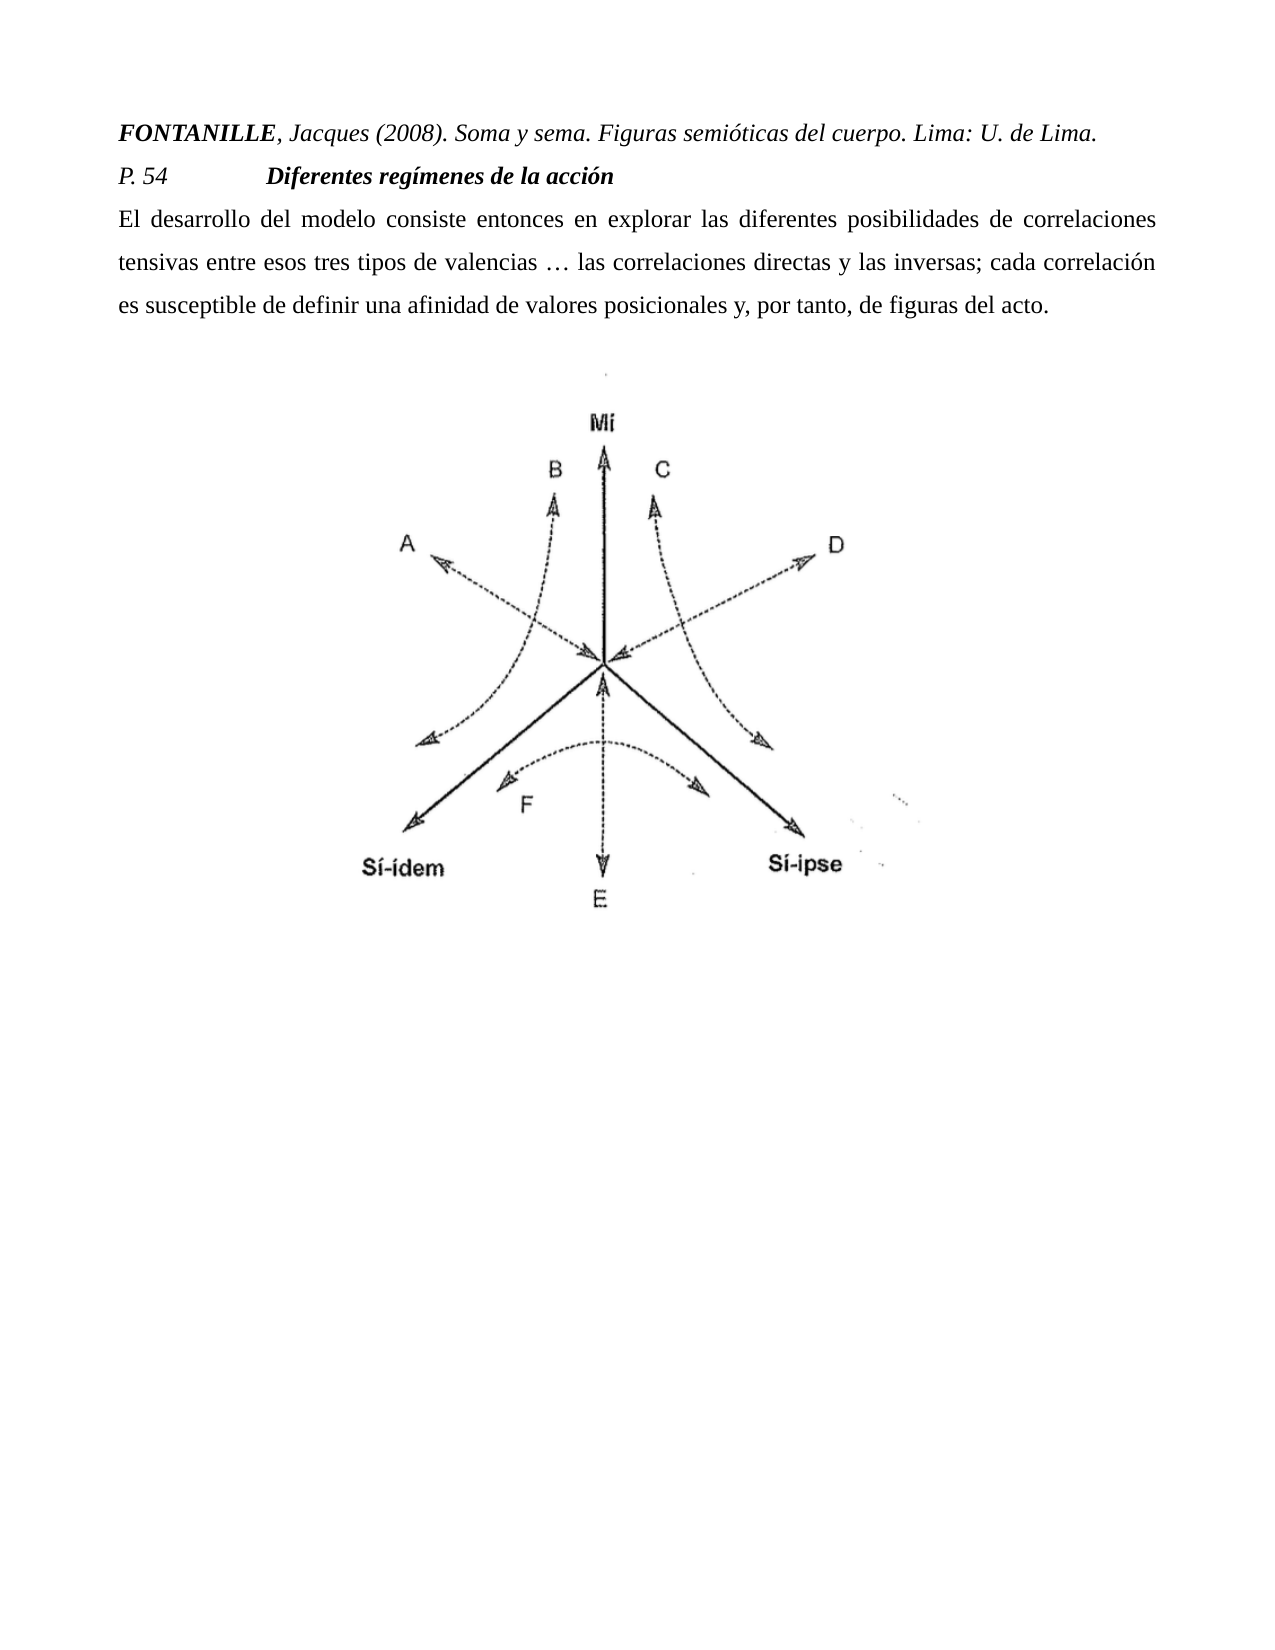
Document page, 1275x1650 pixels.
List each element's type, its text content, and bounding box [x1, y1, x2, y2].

picture [247, 367, 927, 923]
text P. 54 Diferentes regímenes de la acción [118, 161, 1157, 190]
text FONTANILLE, Jacques (2008). Soma y sema. Figuras semióticas del cuerpo. Lima: U. de Lima. [118, 118, 1157, 147]
text El desarrollo del modelo consiste entonces en explorar las diferentes posibilidades de correlaciones tensivas entre esos tres tipos de valencias … las correlaciones directas y las inversas; cada correlación es susceptible de definir una afinidad de valores posicionales y, por tanto, de figuras del acto. [118, 204, 1157, 319]
